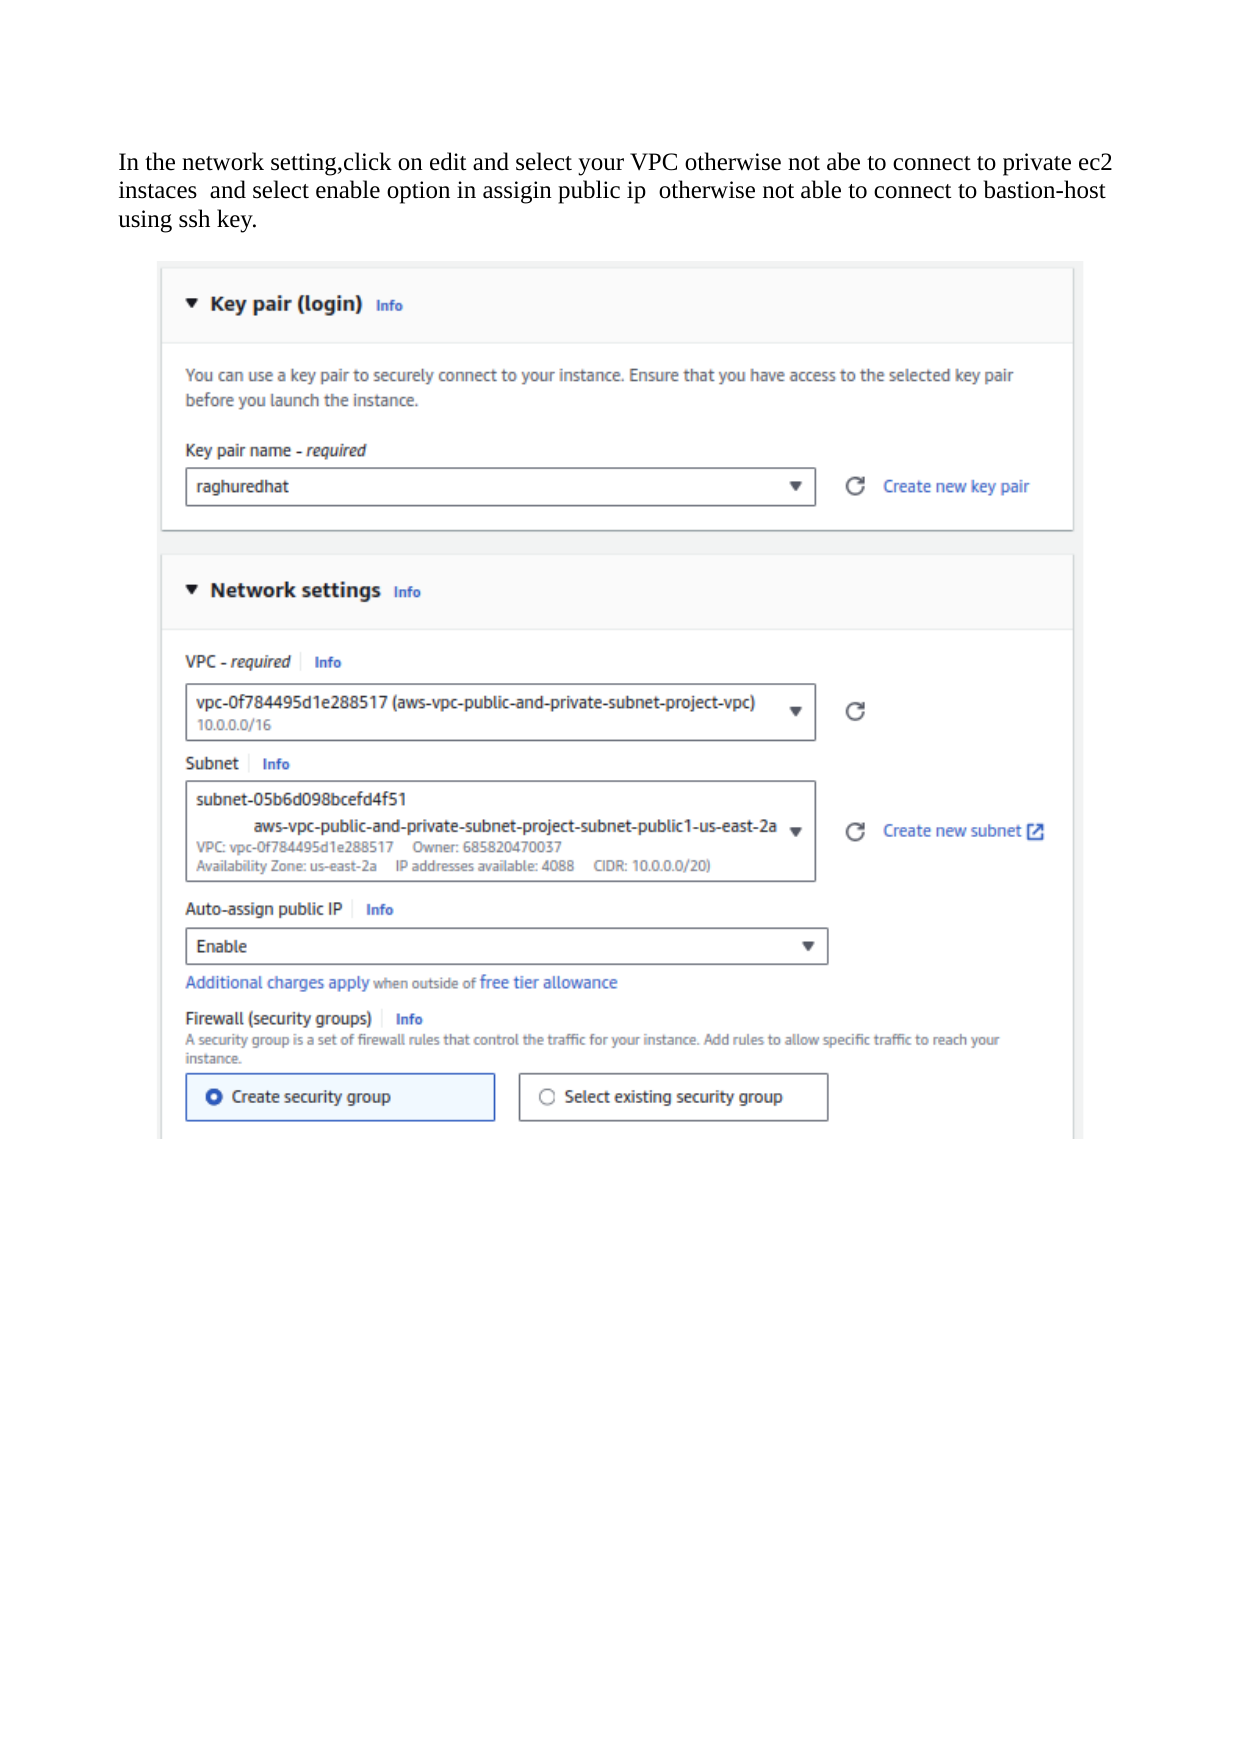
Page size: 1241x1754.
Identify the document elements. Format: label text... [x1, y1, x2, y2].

text In the network setting,click on edit and select your VPC otherwise not abe to connect to private ec2 instaces and select enable option in assigin public ip otherwise not able to connect to bastion-host using ssh key. [118, 147, 1122, 233]
picture [156, 261, 1084, 1139]
